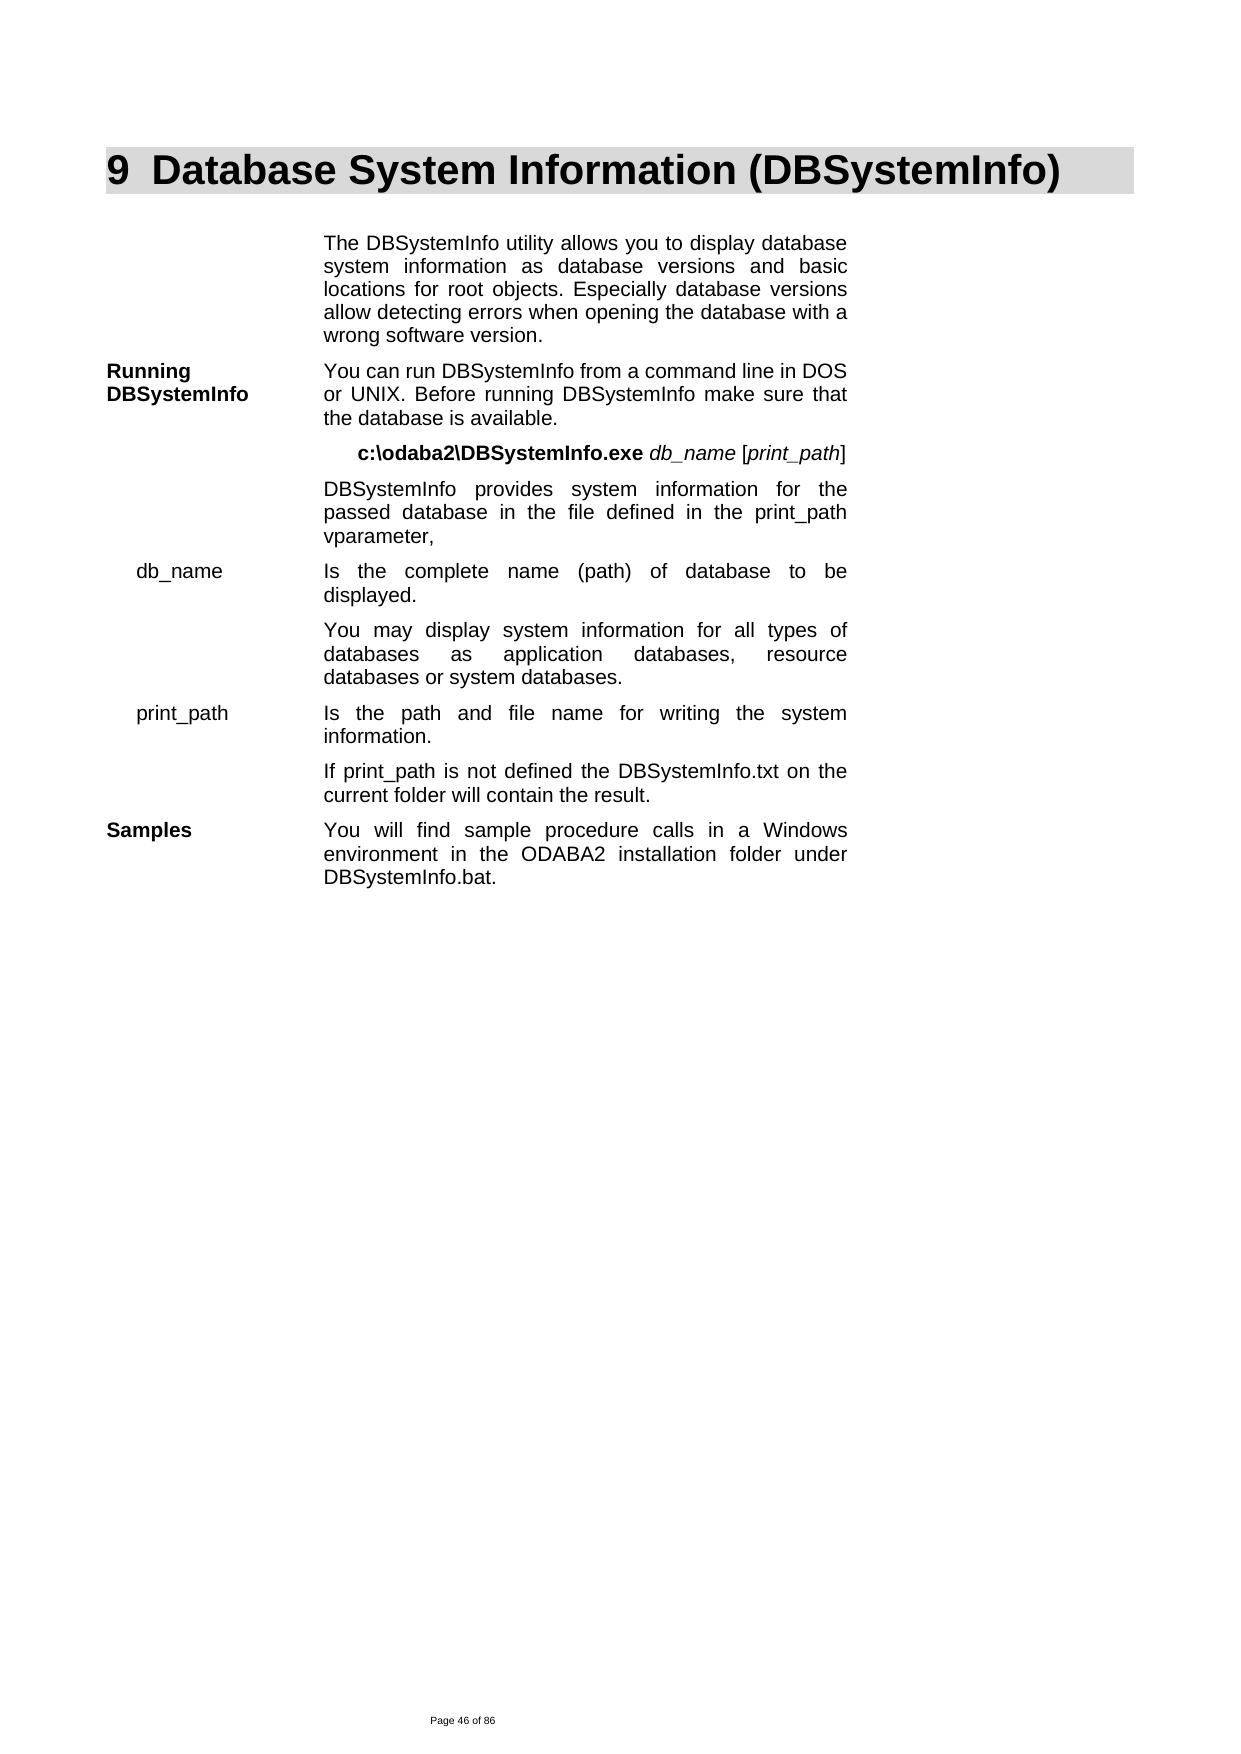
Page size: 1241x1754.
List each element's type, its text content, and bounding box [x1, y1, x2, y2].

table_cell print_path [95, 701, 312, 819]
table_cell Running DBSystemInfo [95, 360, 312, 560]
table_cell Is the path and file name for writing the system information. If print_path is not defined the DBSystemInfo.txt on the current folder will contain the result. [312, 701, 859, 819]
table_header The DBSystemInfo utility allows you to display database system information as database versions and basic locations for root objects. Especially database versions allow detecting errors when opening the database with a wrong software version. [312, 231, 859, 360]
table_cell Samples [95, 819, 312, 901]
table_cell db_name [95, 560, 312, 701]
table_header [95, 231, 312, 360]
subtitle Database System Information (DBSystemInfo) [106, 147, 1134, 194]
table_cell You will find sample procedure calls in a Windows environment in the ODABA2 installation folder under DBSystemInfo.bat. [312, 819, 859, 901]
table_cell Is the complete name (path) of database to be displayed. You may display system information for all types of databases as application databases, resource databases or system databases. [312, 560, 859, 701]
table_cell You can run DBSystemInfo from a command line in DOS or UNIX. Before running DBSystemInfo make sure that the database is available. c:\odaba2\DBSystemInfo.exe db_name [print_path] DBSystemInfo provides system information for the passed database in the file defined in the print_path vparameter, [312, 360, 859, 560]
